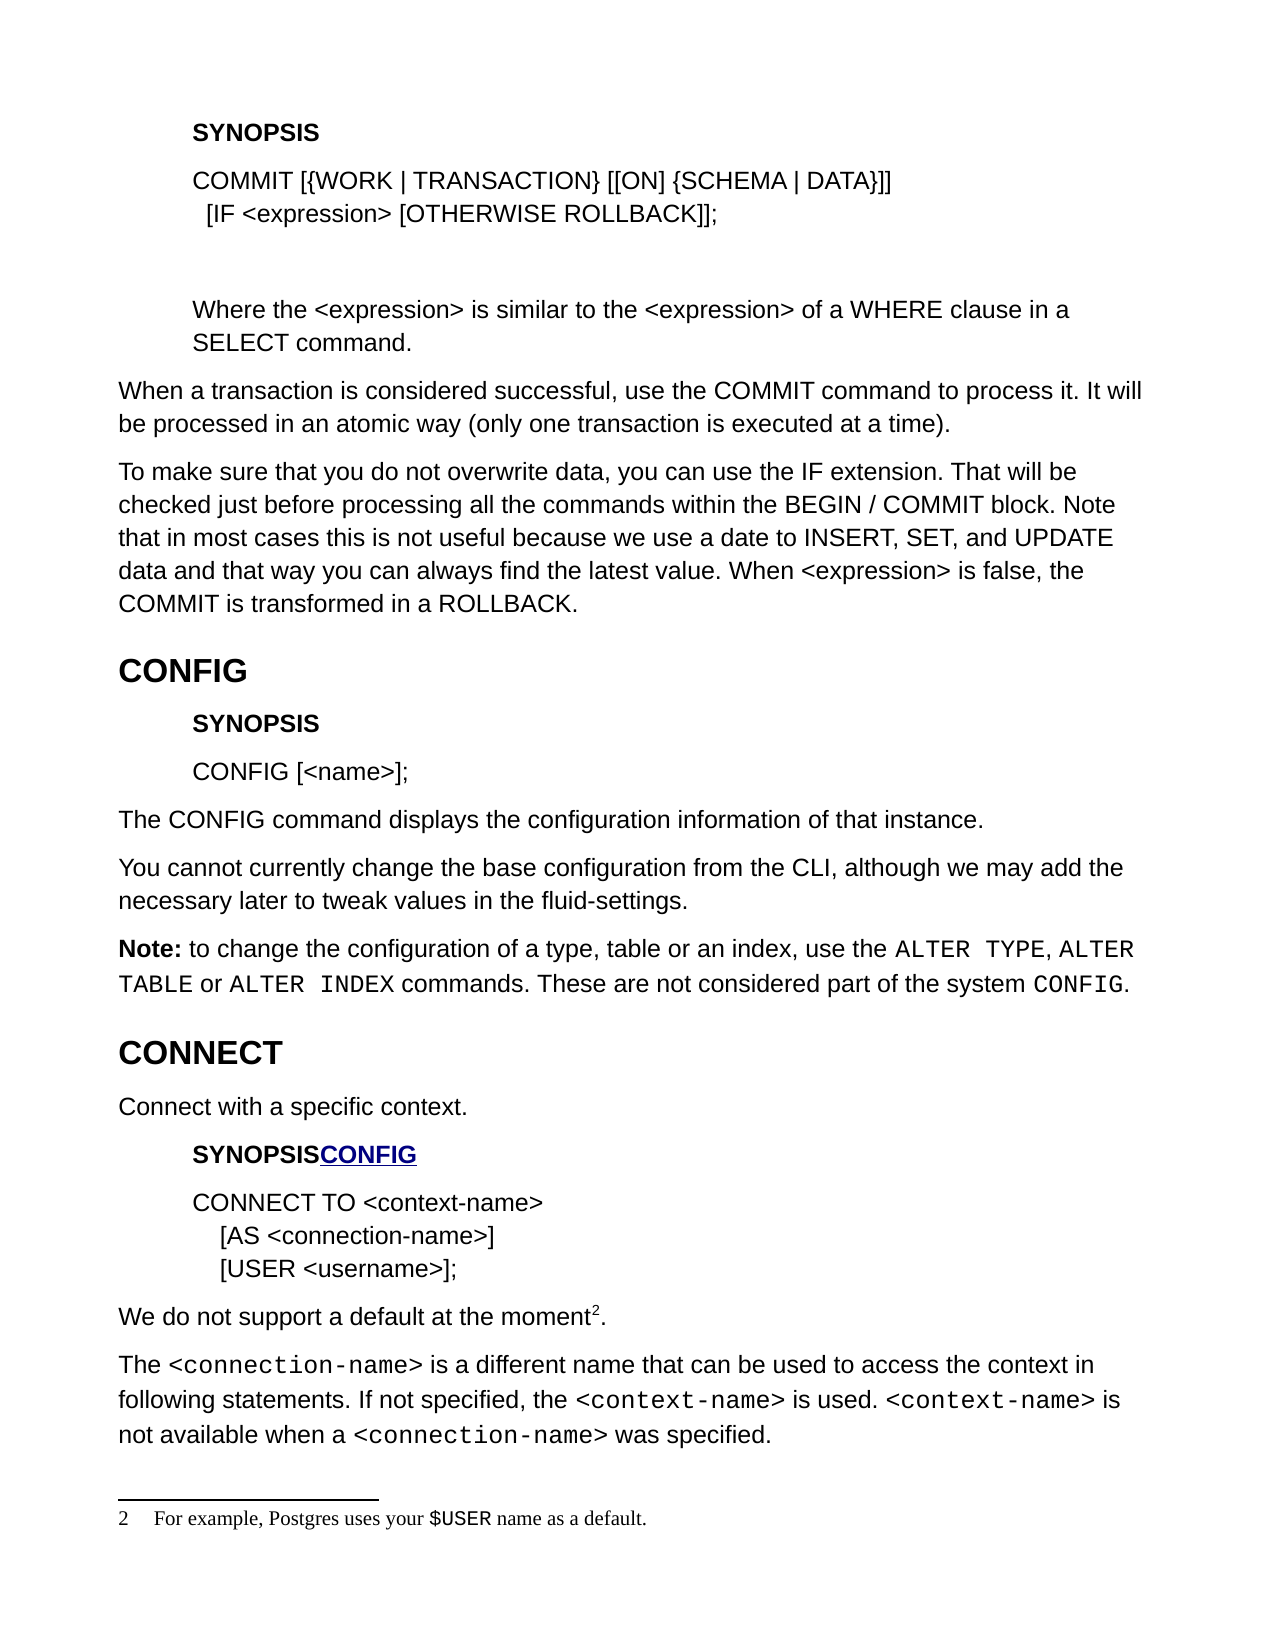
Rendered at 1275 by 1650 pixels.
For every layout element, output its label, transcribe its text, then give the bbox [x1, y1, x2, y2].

text COMMIT [{WORK | TRANSACTION} [[ON] {SCHEMA | DATA}]] [IF <expression> [OTHERWISE ROLLBACK]]; [192, 166, 1157, 228]
text The <connection-name> is a different name that can be used to access the context in following statements. If not specified, the <context-name> is used. <context-name> is not available when a <connection-name> was specified. [118, 1350, 1157, 1451]
text CONNECT TO <context-name> [AS <connection-name>] [USER <username>]; [192, 1188, 1157, 1283]
subtitle CONFIG [118, 651, 1157, 689]
text For example, Postgres uses your $USER name as a default. [118, 1506, 1157, 1532]
text We do not support a default at the moment. [118, 1302, 1157, 1331]
text Where the <expression> is similar to the <expression> of a WHERE clause in a SELECT command. [192, 295, 1157, 357]
text When a transaction is considered successful, use the COMMIT command to process it. It will be processed in an atomic way (only one transaction is executed at a time). [118, 376, 1157, 438]
text CONFIG [<name>]; [192, 757, 1157, 786]
text To make sure that you do not overwrite data, you can use the IF extension. That will be checked just before processing all the commands within the BEGIN / COMMIT block. Note that in most cases this is not useful because we use a date to INSERT, SET, and UPDATE data and that way you can always find the latest value. When <expression> is false, the COMMIT is transformed in a ROLLBACK. [118, 457, 1157, 618]
text The CONFIG command displays the configuration information of that instance. [118, 805, 1157, 834]
text SYNOPSIS [192, 118, 1157, 147]
text You cannot currently change the base configuration from the CLI, although we may add the necessary later to tweak values in the fluid-settings. [118, 853, 1157, 915]
text Connect with a specific context. [118, 1092, 1157, 1121]
text SYNOPSIS [192, 709, 1157, 738]
subtitle CONNECT [118, 1033, 1157, 1072]
text SYNOPSISCONFIG [192, 1140, 1157, 1168]
text Note: to change the configuration of a type, table or an index, use the ALTER TYPE, ALTER TABLE or ALTER INDEX commands. These are not considered part of the system CONFIG. [118, 934, 1157, 1000]
